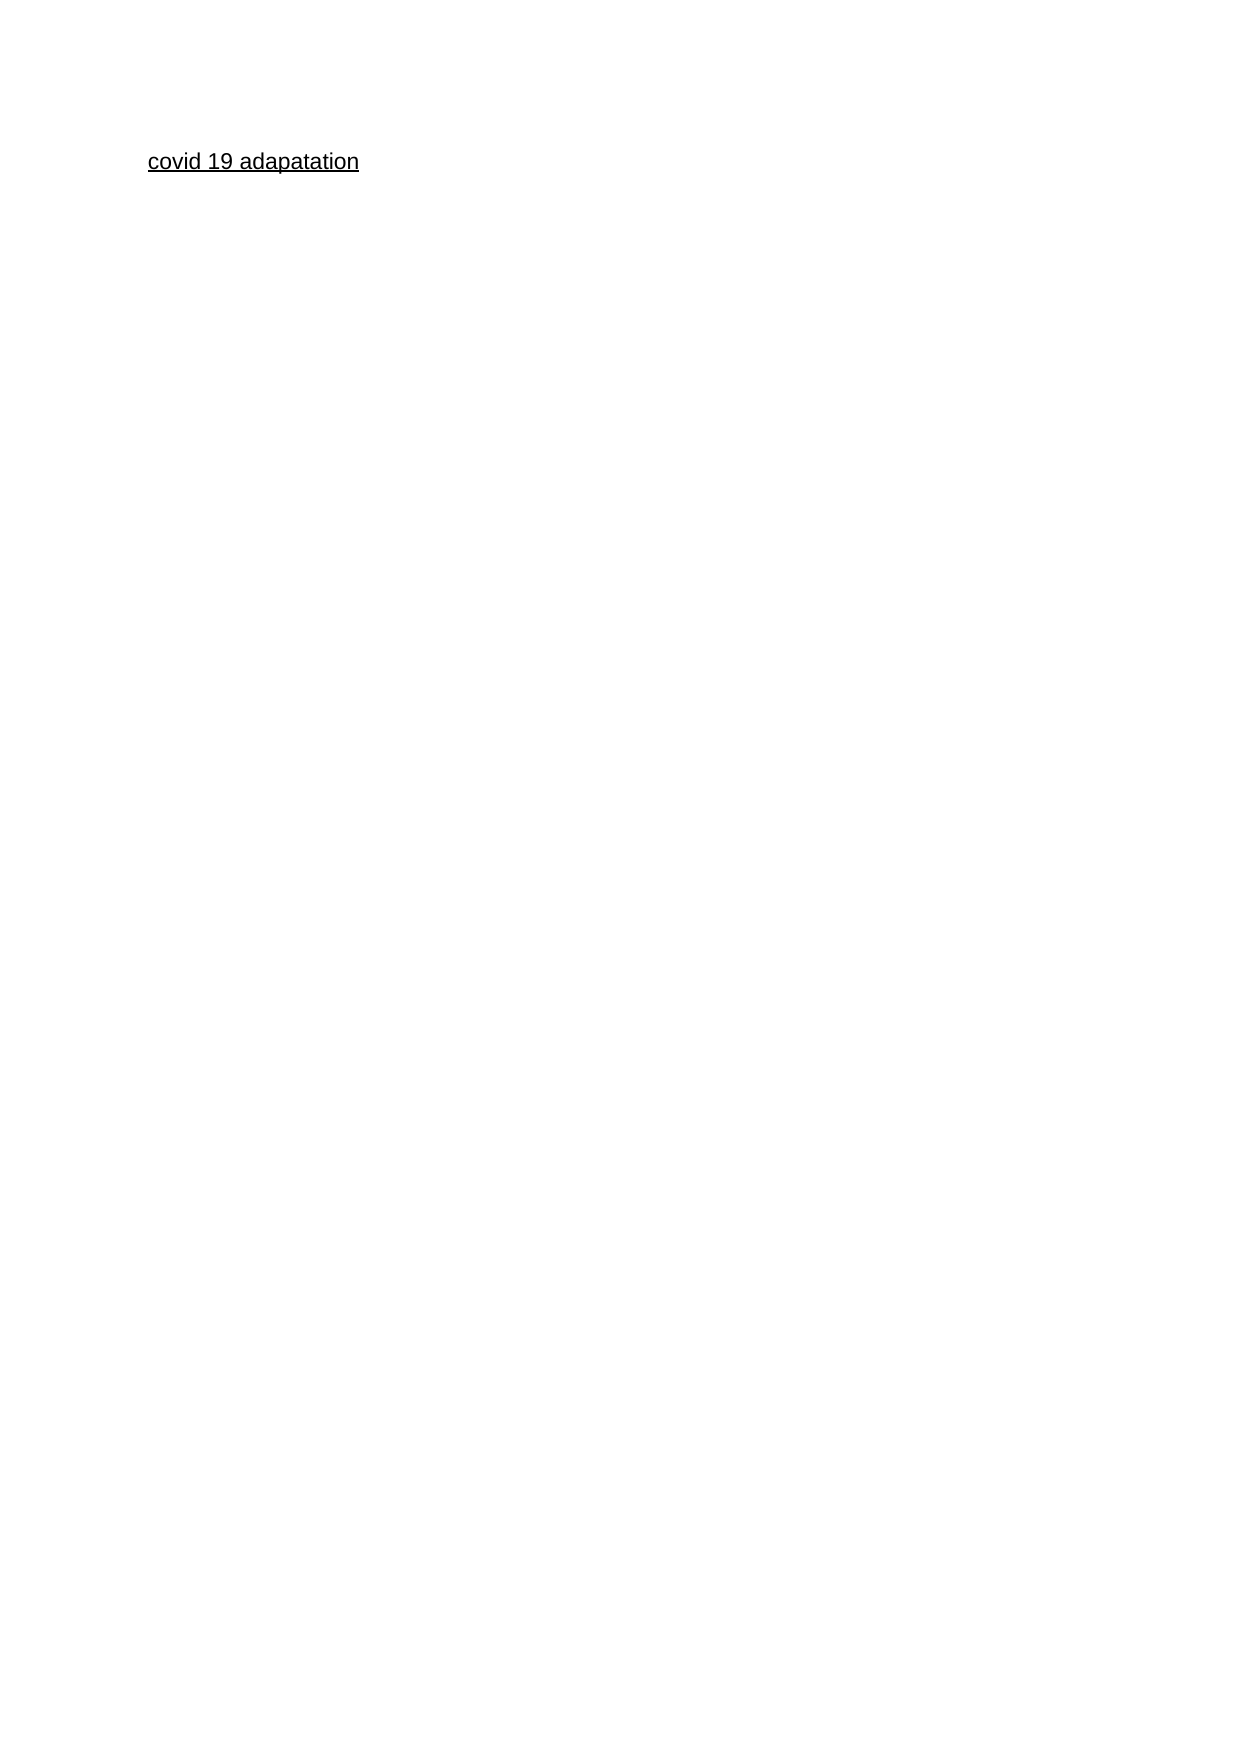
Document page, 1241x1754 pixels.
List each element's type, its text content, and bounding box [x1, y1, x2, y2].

text covid 19 adapatation [148, 148, 1093, 174]
